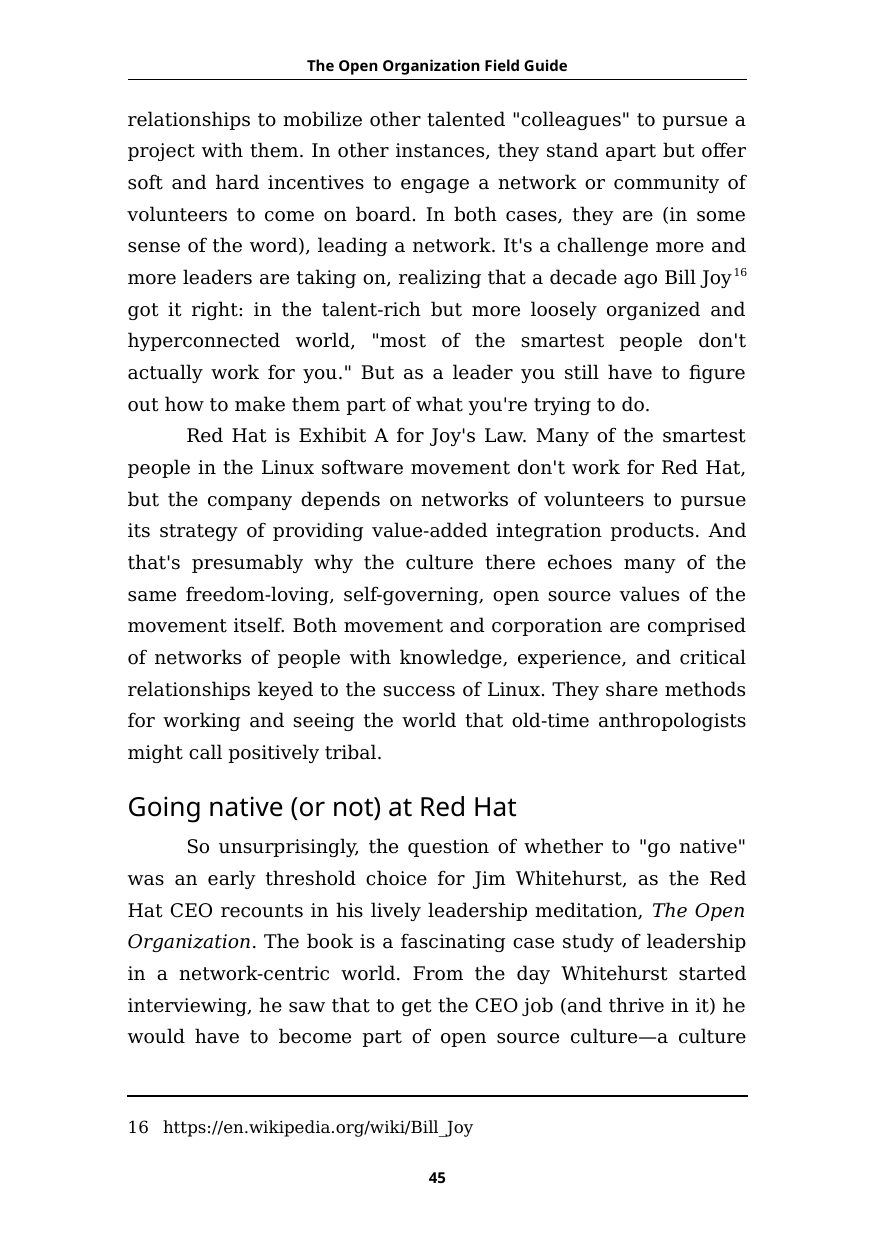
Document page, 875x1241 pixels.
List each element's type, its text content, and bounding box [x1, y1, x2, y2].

text relationships to mobilize other talented "colleagues" to pursue a project with them. In other instances, they stand apart but offer soft and hard incentives to engage a network or community of volunteers to come on board. In both cases, they are (in some sense of the word), leading a network. It's a challenge more and more leaders are taking on, realizing that a decade ago Bill Joy got it right: in the talent-rich but more loosely organized and hyperconnected world, "most of the smartest people don't actually work for you." But as a leader you still have to figure out how to make them part of what you're trying to do. [127, 108, 747, 415]
text So unsurprisingly, the question of whether to "go native" was an early threshold choice for Jim Whitehurst, as the Red Hat CEO recounts in his lively leadership meditation, The Open Organization. The book is a fascinating case study of leadership in a network-centric world. From the day Whitehurst started interviewing, he saw that to get the CEO job (and thrive in it) he would have to become part of open source culture—a culture [127, 836, 747, 1048]
text Red Hat is Exhibit A for Joy's Law. Many of the smartest people in the Linux software movement don't work for Red Hat, but the company depends on networks of volunteers to pursue its strategy of providing value-added integration products. And that's presumably why the culture there echoes many of the same freedom-loving, self-governing, open source values of the movement itself. Both movement and corporation are comprised of networks of people with knowledge, experience, and critical relationships keyed to the success of Linux. They share methods for working and seeing the world that old-time anthropologists might call positively tribal. [127, 425, 747, 764]
subtitle Going native (or not) at Red Hat [127, 788, 747, 824]
text https://en.wikipedia.org/wiki/Bill_Joy [127, 1118, 747, 1138]
